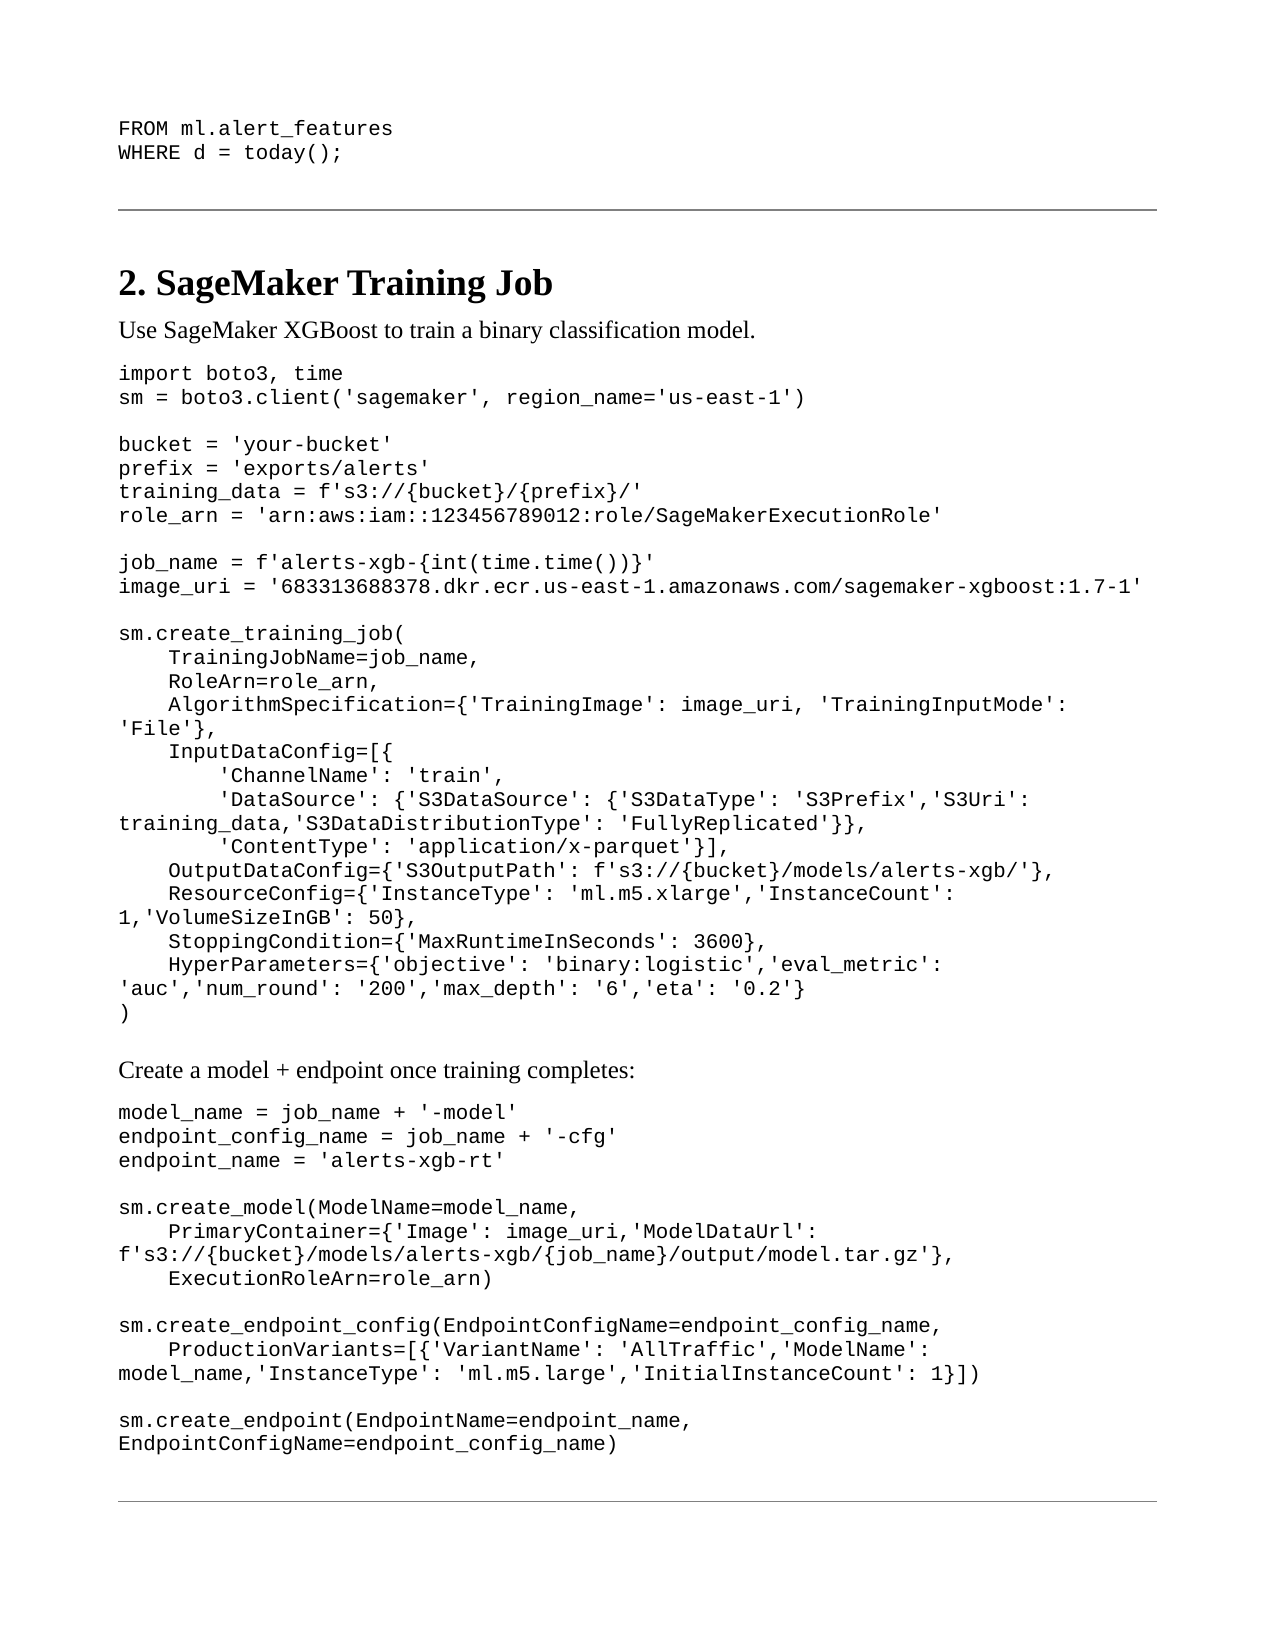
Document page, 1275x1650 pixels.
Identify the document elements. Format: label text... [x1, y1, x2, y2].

text endpoint_config_name = job_name + '-cfg' [118, 1126, 1157, 1150]
subtitle 2. SageMaker Training Job [118, 260, 1157, 303]
text endpoint_name = 'alerts-xgb-rt' [118, 1150, 1157, 1173]
text model_name = job_name + '-model' [118, 1102, 1157, 1126]
text 'ContentType': 'application/x-parquet'}], [118, 836, 1157, 860]
text ResourceConfig={'InstanceType': 'ml.m5.xlarge','InstanceCount': 1,'VolumeSizeInGB': 50}, [118, 883, 1157, 931]
text Create a model + endpoint once training completes: [118, 1055, 1157, 1083]
text job_name = f'alerts-xgb-{int(time.time())}' [118, 552, 1157, 576]
text sm.create_training_job( [118, 623, 1157, 647]
text TrainingJobName=job_name, [118, 647, 1157, 671]
text sm.create_model(ModelName=model_name, [118, 1197, 1157, 1221]
text HyperParameters={'objective': 'binary:logistic','eval_metric': 'auc','num_round': '200','max_depth': '6','eta': '0.2'} [118, 954, 1157, 1002]
text Use SageMaker XGBoost to train a binary classification model. [118, 316, 1157, 344]
text 'ChannelName': 'train', [118, 765, 1157, 789]
text ExecutionRoleArn=role_arn) [118, 1268, 1157, 1292]
text sm.create_endpoint(EndpointName=endpoint_name, EndpointConfigName=endpoint_config_name) [118, 1410, 1157, 1457]
text role_arn = 'arn:aws:iam::123456789012:role/SageMakerExecutionRole' [118, 505, 1157, 529]
text PrimaryContainer={'Image': image_uri,'ModelDataUrl': f's3://{bucket}/models/alerts-xgb/{job_name}/output/model.tar.gz'}, [118, 1221, 1157, 1268]
text training_data = f's3://{bucket}/{prefix}/' [118, 481, 1157, 505]
text OutputDataConfig={'S3OutputPath': f's3://{bucket}/models/alerts-xgb/'}, [118, 860, 1157, 883]
text ProductionVariants=[{'VariantName': 'AllTraffic','ModelName': model_name,'InstanceType': 'ml.m5.large','InitialInstanceCount': 1}]) [118, 1339, 1157, 1386]
text prefix = 'exports/alerts' [118, 458, 1157, 481]
text bucket = 'your-bucket' [118, 434, 1157, 458]
text InputDataConfig=[{ [118, 742, 1157, 765]
text sm = boto3.client('sagemaker', region_name='us-east-1') [118, 387, 1157, 411]
text sm.create_endpoint_config(EndpointConfigName=endpoint_config_name, [118, 1315, 1157, 1339]
text ) [118, 1002, 1157, 1025]
text import boto3, time [118, 363, 1157, 387]
text FROM ml.alert_features [118, 118, 1157, 142]
text RoleArn=role_arn, [118, 671, 1157, 694]
text AlgorithmSpecification={'TrainingImage': image_uri, 'TrainingInputMode': 'File'}, [118, 694, 1157, 742]
text WHERE d = today(); [118, 142, 1157, 165]
text 'DataSource': {'S3DataSource': {'S3DataType': 'S3Prefix','S3Uri': training_data,'S3DataDistributionType': 'FullyReplicated'}}, [118, 789, 1157, 836]
text image_uri = '683313688378.dkr.ecr.us-east-1.amazonaws.com/sagemaker-xgboost:1.7-1' [118, 576, 1157, 600]
text StoppingCondition={'MaxRuntimeInSeconds': 3600}, [118, 931, 1157, 954]
